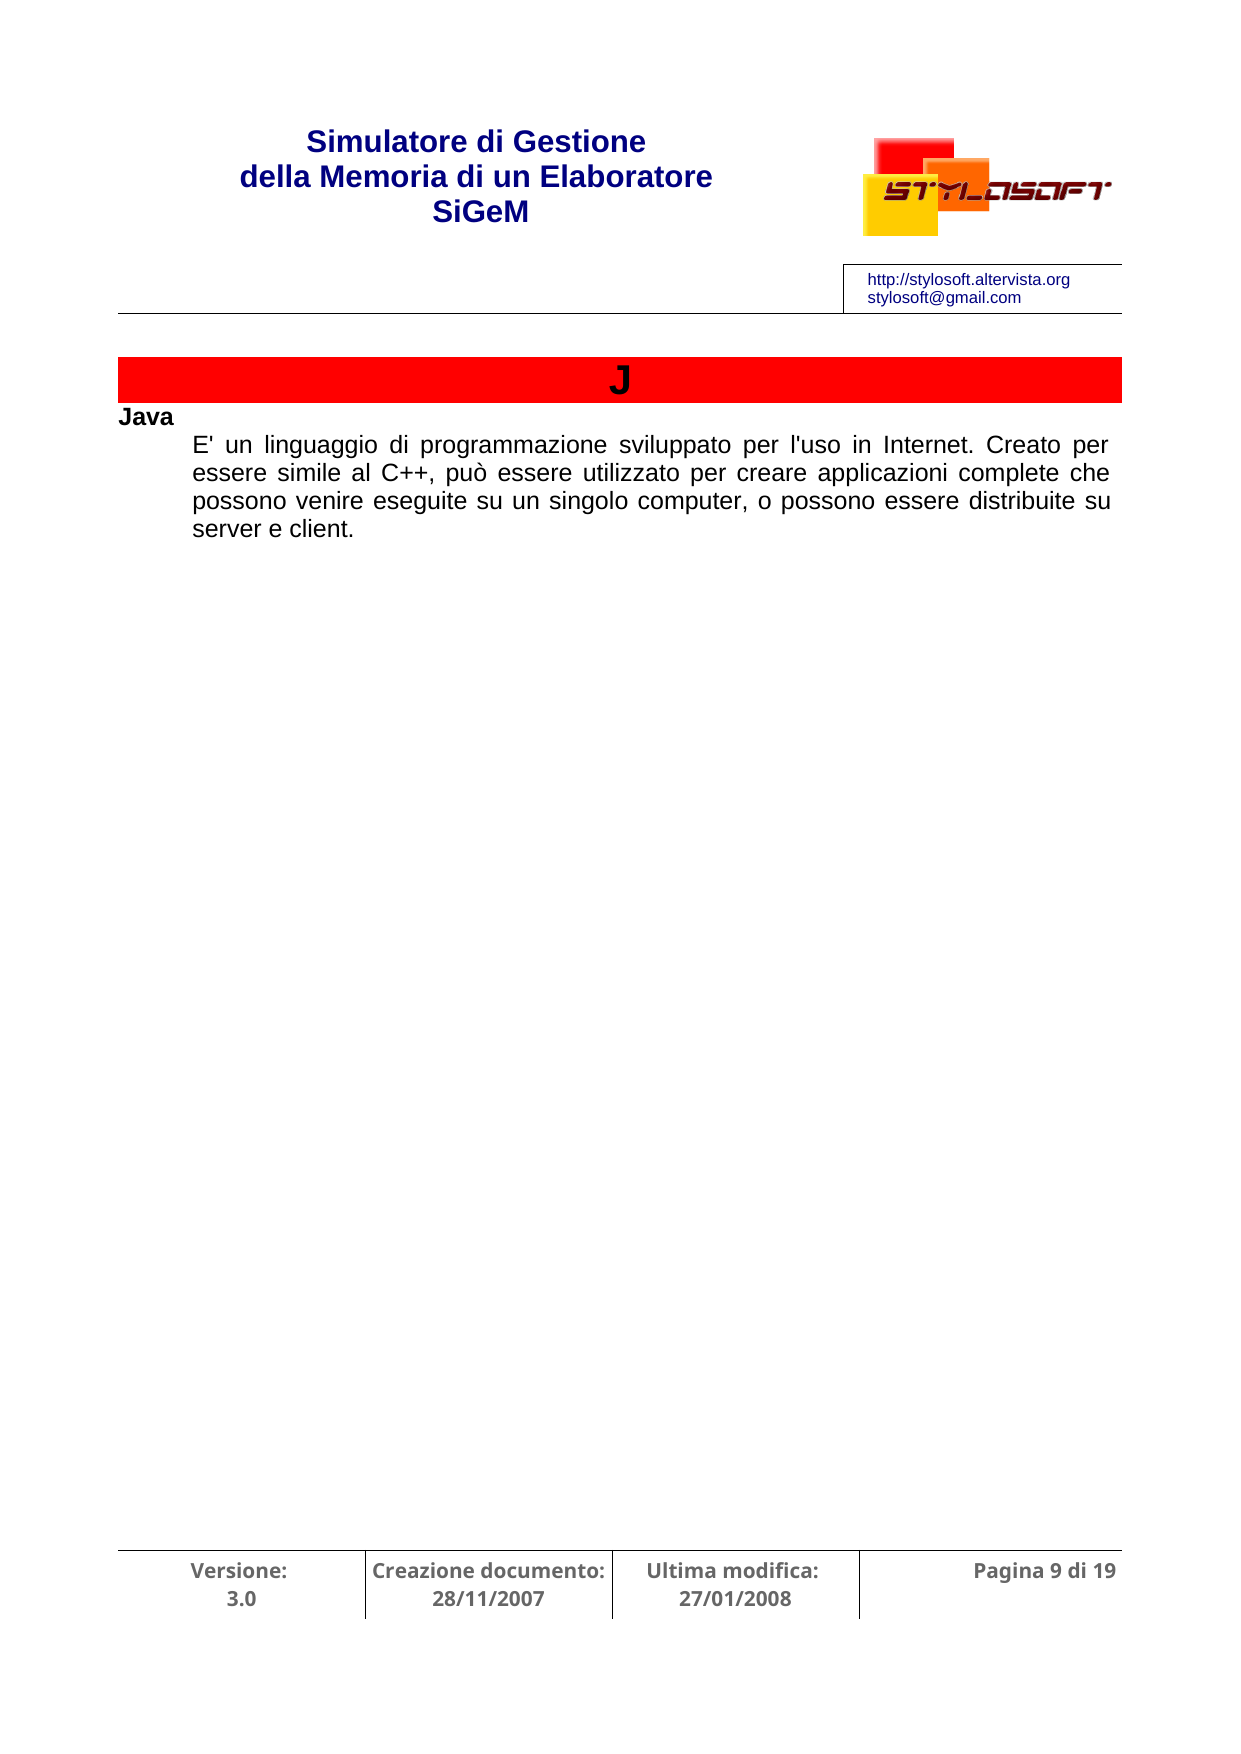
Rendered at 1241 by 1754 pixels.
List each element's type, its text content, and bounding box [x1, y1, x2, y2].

text E' un linguaggio di programmazione sviluppato per l'uso in Internet. Creato per essere simile al C++, può essere utilizzato per creare applicazioni complete che possono venire eseguite su un singolo computer, o possono essere distribuite su server e client. [118, 431, 1122, 543]
picture [848, 123, 1117, 247]
text J [118, 357, 1122, 403]
text Java [118, 403, 1122, 431]
